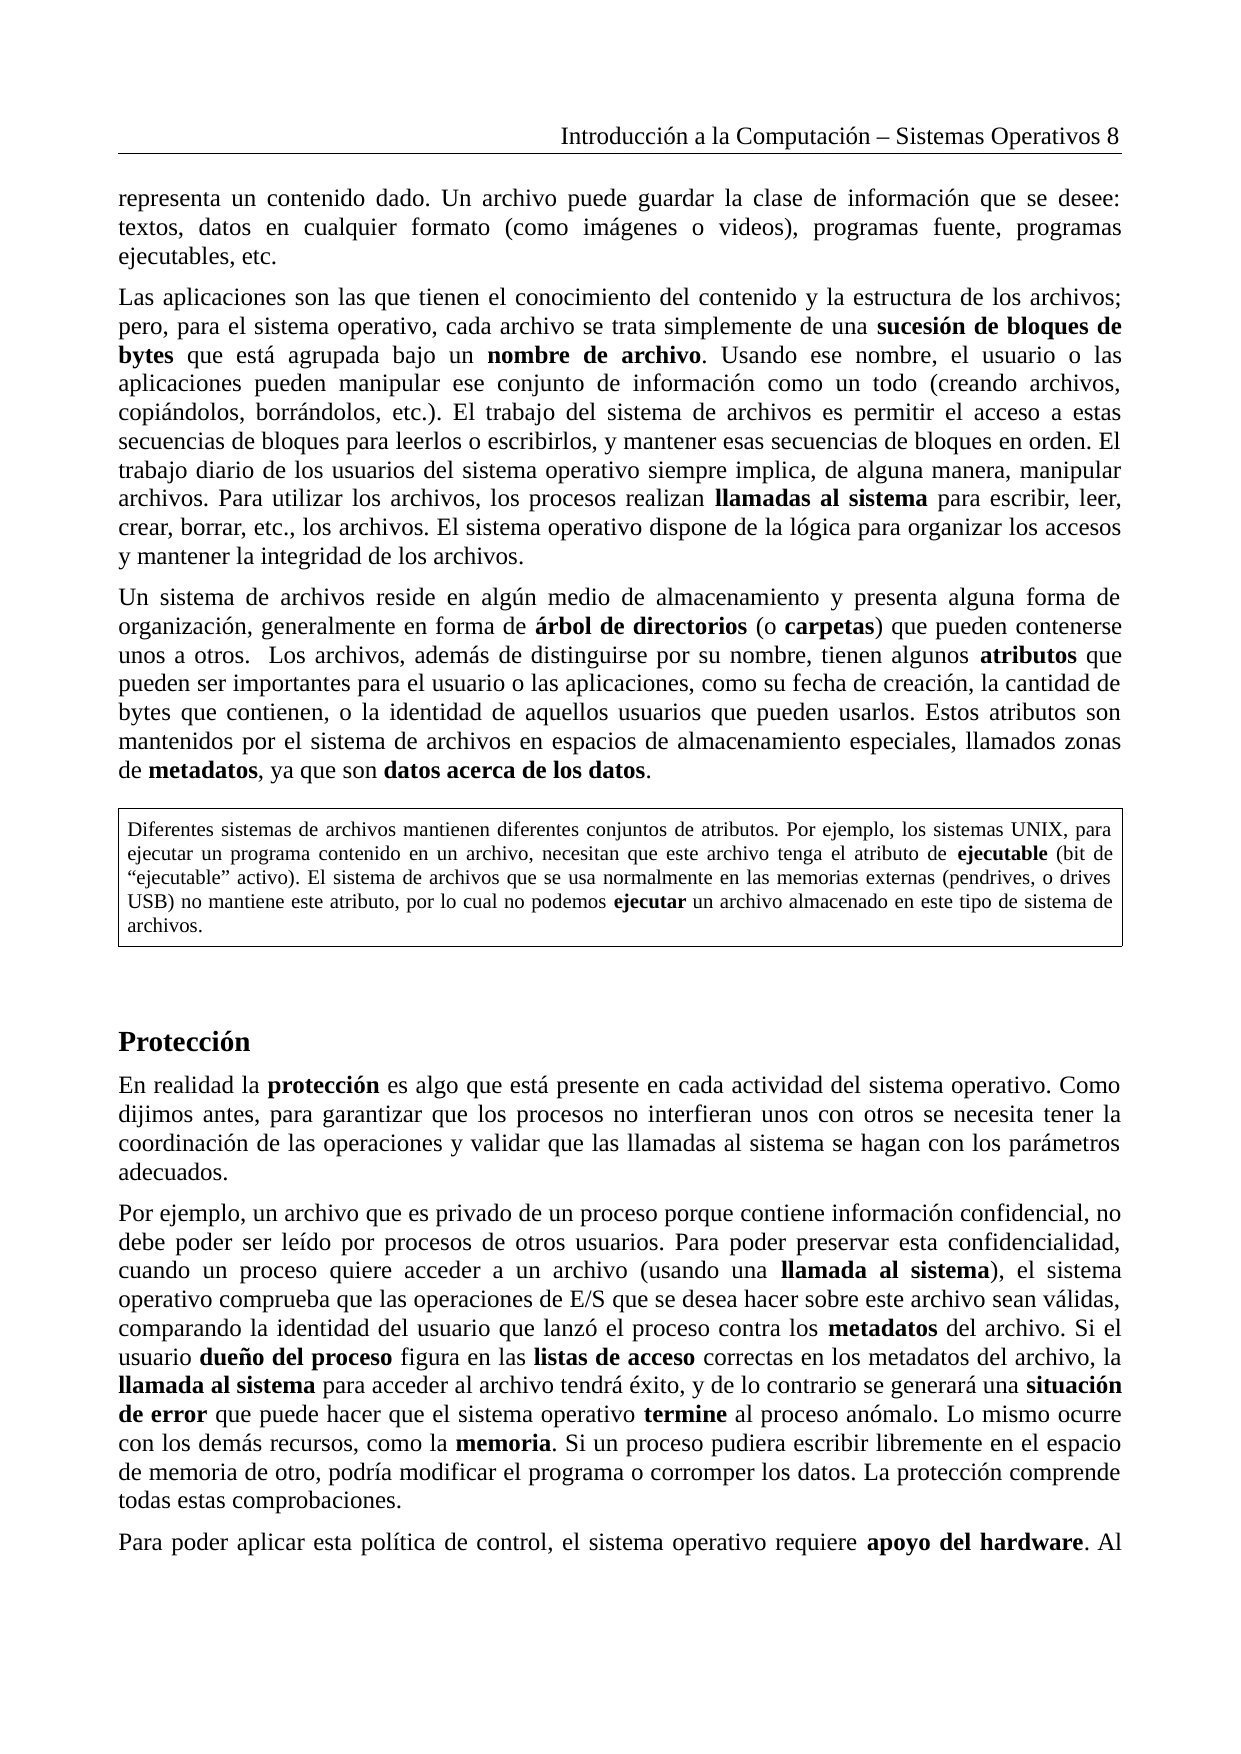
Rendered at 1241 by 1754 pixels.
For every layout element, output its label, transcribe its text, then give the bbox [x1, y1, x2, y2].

text Por ejemplo, un archivo que es privado de un proceso porque contiene información confidencial, no debe poder ser leído por procesos de otros usuarios. Para poder preservar esta confidencialidad, cuando un proceso quiere acceder a un archivo (usando una llamada al sistema), el sistema operativo comprueba que las operaciones de E/S que se desea hacer sobre este archivo sean válidas, comparando la identidad del usuario que lanzó el proceso contra los metadatos del archivo. Si el usuario dueño del proceso figura en las listas de acceso correctas en los metadatos del archivo, la llamada al sistema para acceder al archivo tendrá éxito, y de lo contrario se generará una situación de error que puede hacer que el sistema operativo termine al proceso anómalo. Lo mismo ocurre con los demás recursos, como la memoria. Si un proceso pudiera escribir libremente en el espacio de memoria de otro, podría modificar el programa o corromper los datos. La protección comprende todas estas comprobaciones. [118, 1198, 1122, 1514]
text representa un contenido dado. Un archivo puede guardar la clase de información que se desee: textos, datos en cualquier formato (como imágenes o videos), programas fuente, programas ejecutables, etc. [118, 183, 1122, 270]
text Para poder aplicar esta política de control, el sistema operativo requiere apoyo del hardware. Al [118, 1527, 1122, 1555]
text Las aplicaciones son las que tienen el conocimiento del contenido y la estructura de los archivos; pero, para el sistema operativo, cada archivo se trata simplemente de una sucesión de bloques de bytes que está agrupada bajo un nombre de archivo. Usando ese nombre, el usuario o las aplicaciones pueden manipular ese conjunto de información como un todo (creando archivos, copiándolos, borrándolos, etc.). El trabajo del sistema de archivos es permitir el acceso a estas secuencias de bloques para leerlos o escribirlos, y mantener esas secuencias de bloques en orden. El trabajo diario de los usuarios del sistema operativo siempre implica, de alguna manera, manipular archivos. Para utilizar los archivos, los procesos realizan llamadas al sistema para escribir, leer, crear, borrar, etc., los archivos. El sistema operativo dispone de la lógica para organizar los accesos y mantener la integridad de los archivos. [118, 282, 1122, 570]
text Diferentes sistemas de archivos mantienen diferentes conjuntos de atributos. Por ejemplo, los sistemas UNIX, para ejecutar un programa contenido en un archivo, necesitan que este archivo tenga el atributo de ejecutable (bit de “ejecutable” activo). El sistema de archivos que se usa normalmente en las memorias externas (pendrives, o drives USB) no mantiene este atributo, por lo cual no podemos ejecutar un archivo almacenado en este tipo de sistema de archivos. [127, 817, 1113, 937]
text Un sistema de archivos reside en algún medio de almacenamiento y presenta alguna forma de organización, generalmente en forma de árbol de directorios (o carpetas) que pueden contenerse unos a otros. Los archivos, además de distinguirse por su nombre, tienen algunos atributos que pueden ser importantes para el usuario o las aplicaciones, como su fecha de creación, la cantidad de bytes que contienen, o la identidad de aquellos usuarios que pueden usarlos. Estos atributos son mantenidos por el sistema de archivos en espacios de almacenamiento especiales, llamados zonas de metadatos, ya que son datos acerca de los datos. [118, 582, 1122, 783]
subtitle Protección [118, 1024, 1122, 1058]
text En realidad la protección es algo que está presente en cada actividad del sistema operativo. Como dijimos antes, para garantizar que los procesos no interfieran unos con otros se necesita tener la coordinación de las operaciones y validar que las llamadas al sistema se hagan con los parámetros adecuados. [118, 1070, 1122, 1185]
